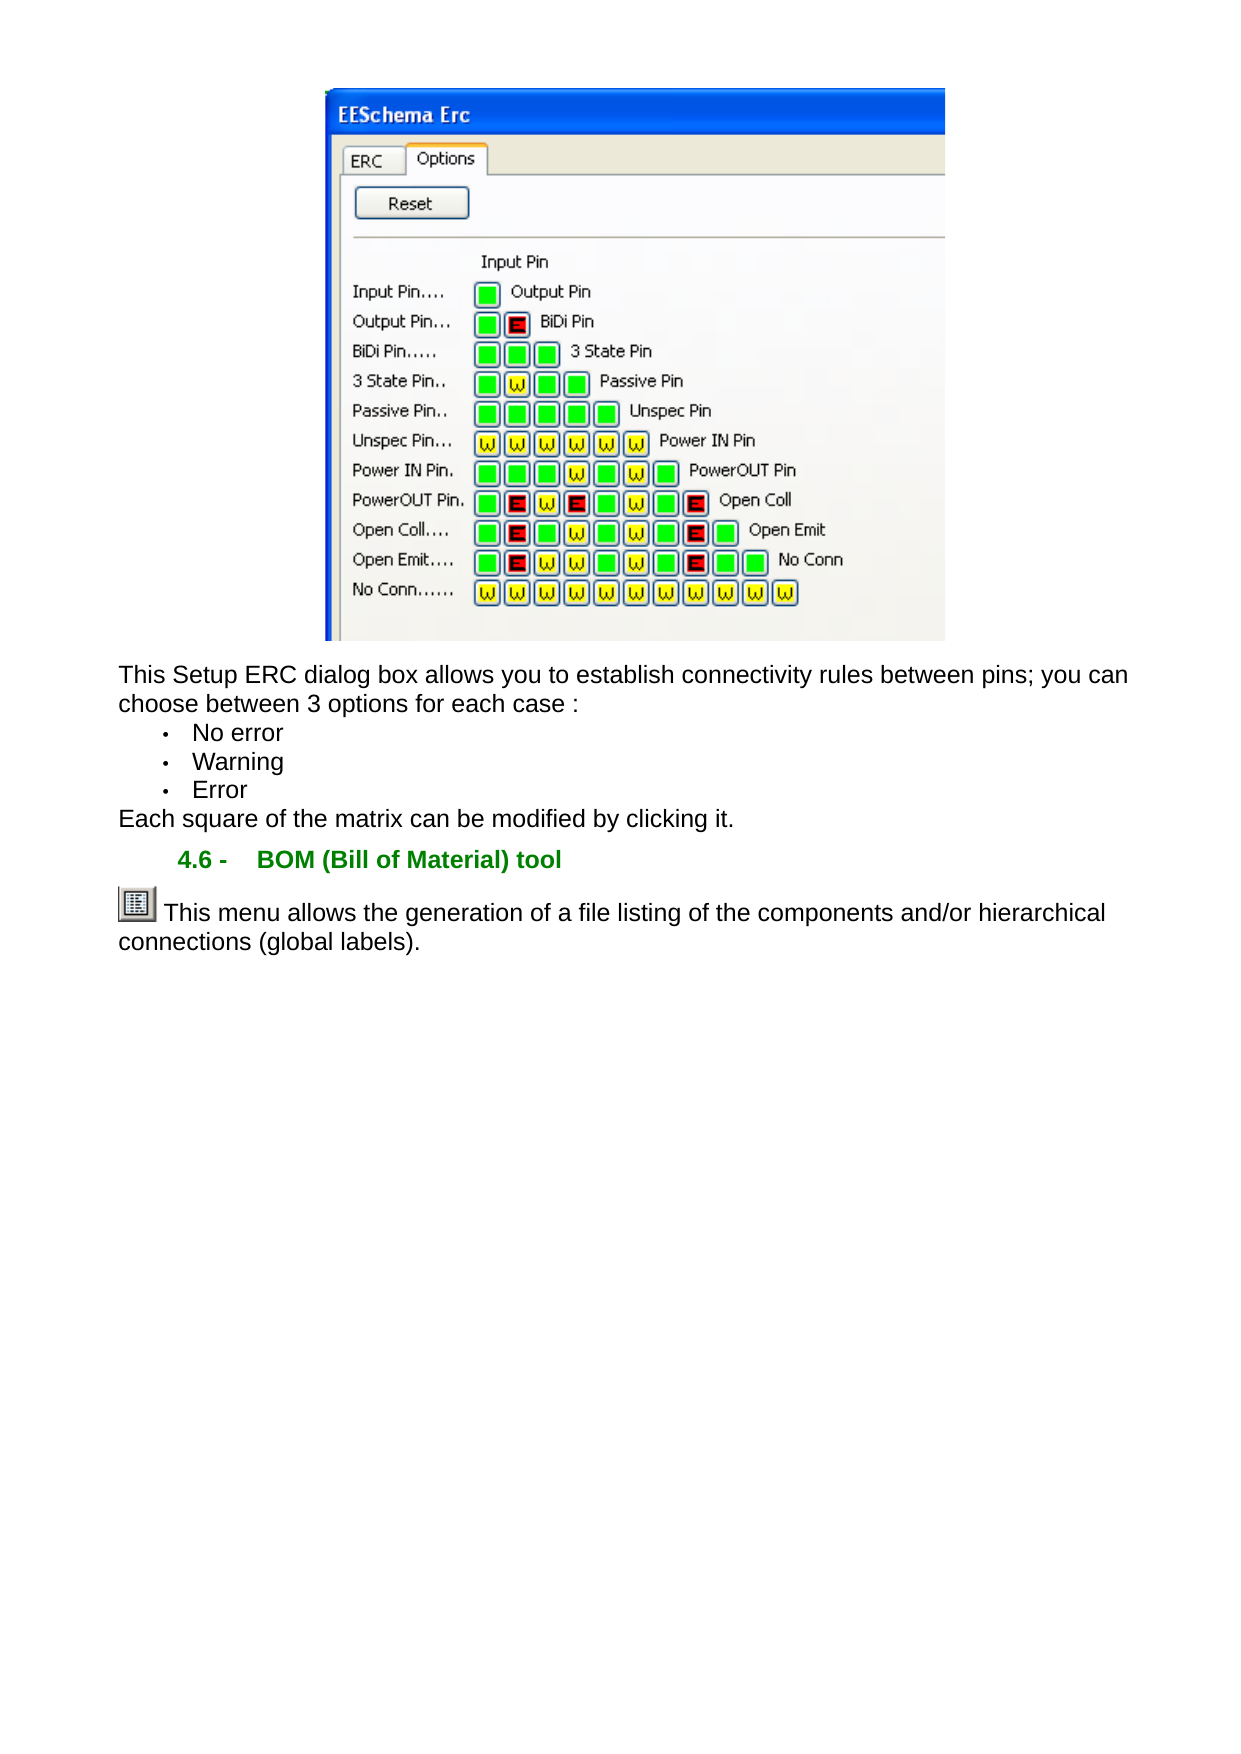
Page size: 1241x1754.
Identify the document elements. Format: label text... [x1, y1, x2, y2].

picture [118, 885, 158, 922]
subtitle BOM (Bill of Material) tool [177, 845, 1152, 873]
text Each square of the matrix can be modified by clicking it. [118, 804, 1152, 833]
picture [325, 88, 946, 641]
list Warning [162, 747, 1152, 775]
text This menu allows the generation of a file listing of the components and/or hierarchical connections (global labels). [118, 885, 1152, 955]
text This Setup ERC dialog box allows you to establish connectivity rules between pins; you can choose between 3 options for each case : [118, 660, 1152, 718]
list No error [162, 718, 1152, 747]
list Error [162, 775, 1152, 804]
